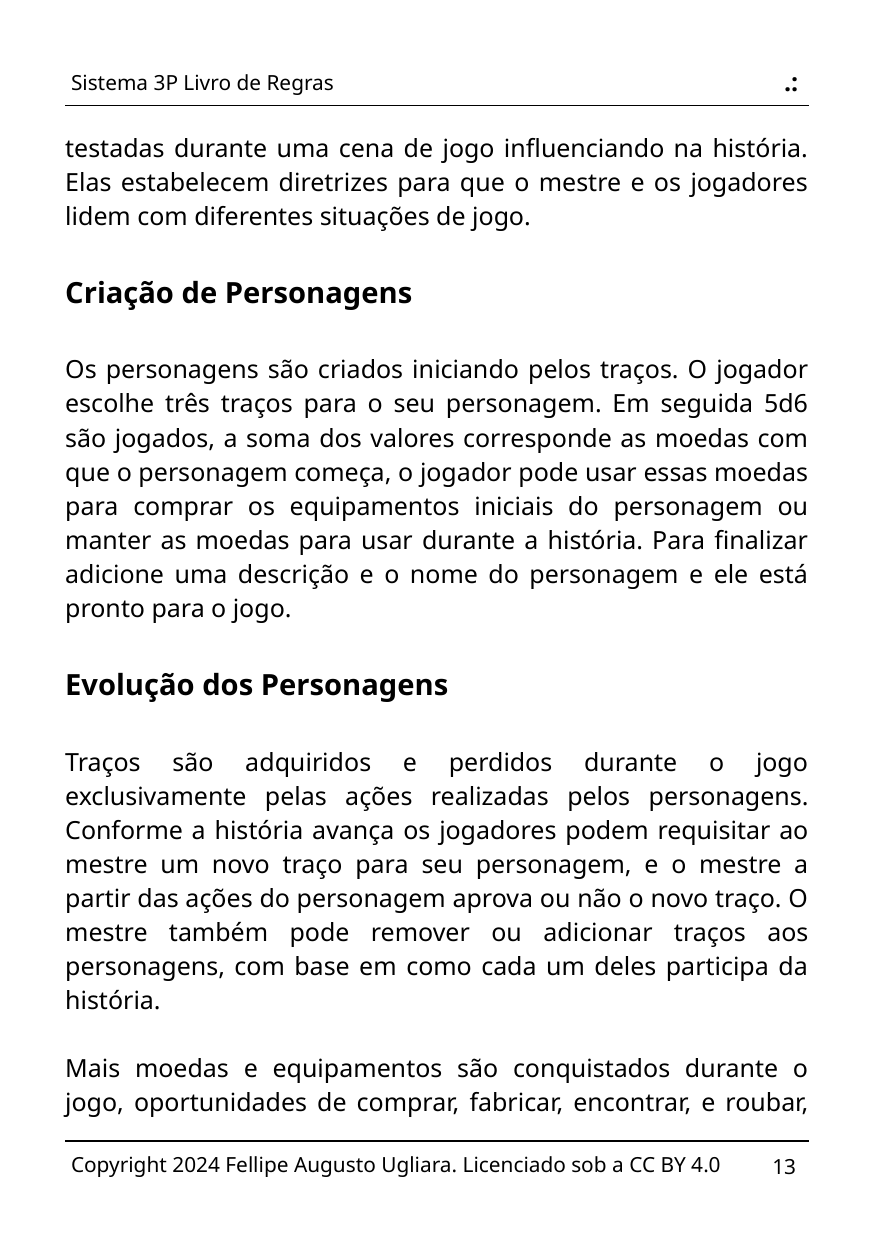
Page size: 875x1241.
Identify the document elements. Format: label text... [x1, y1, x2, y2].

text testadas durante uma cena de jogo influenciando na história. Elas estabelecem diretrizes para que o mestre e os jogadores lidem com diferentes situações de jogo. [65, 130, 809, 232]
subtitle Criação de Personagens [65, 272, 809, 312]
text Mais moedas e equipamentos são conquistados durante o jogo, oportunidades de comprar, fabricar, encontrar, e roubar, [65, 1051, 809, 1119]
subtitle Evolução dos Personagens [65, 664, 809, 704]
text Traços são adquiridos e perdidos durante o jogo exclusivamente pelas ações realizadas pelos personagens. Conforme a história avança os jogadores podem requisitar ao mestre um novo traço para seu personagem, e o mestre a partir das ações do personagem aprova ou não o novo traço. O mestre também pode remover ou adicionar traços aos personagens, com base em como cada um deles participa da história. [65, 744, 809, 1017]
text Os personagens são criados iniciando pelos traços. O jogador escolhe três traços para o seu personagem. Em seguida 5d6 são jogados, a soma dos valores corresponde as moedas com que o personagem começa, o jogador pode usar essas moedas para comprar os equipamentos iniciais do personagem ou manter as moedas para usar durante a história. Para finalizar adicione uma descrição e o nome do personagem e ele está pronto para o jogo. [65, 352, 809, 624]
